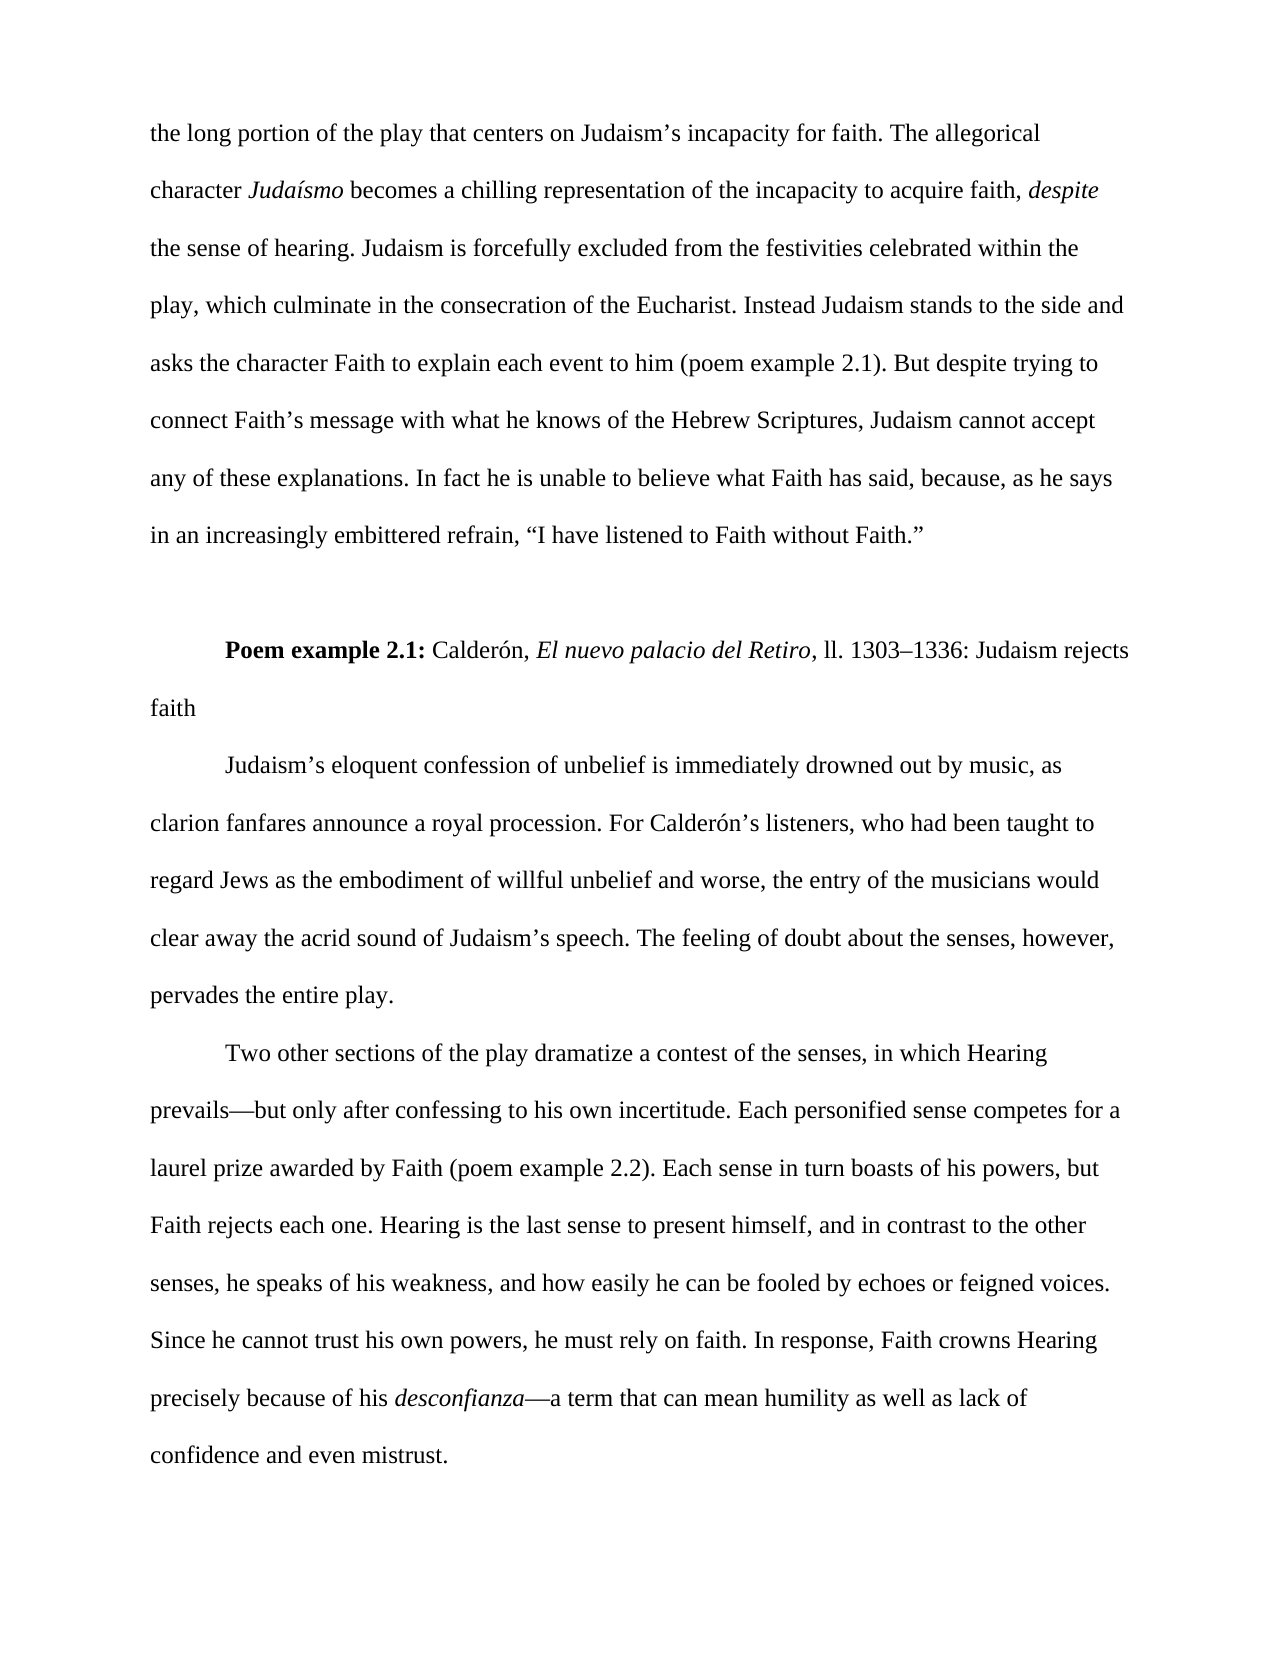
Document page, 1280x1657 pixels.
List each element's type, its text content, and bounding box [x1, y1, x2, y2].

text the long portion of the play that centers on Judaism’s incapacity for faith. The allegorical character Judaísmo becomes a chilling representation of the incapacity to acquire faith, despite the sense of hearing. Judaism is forcefully excluded from the festivities celebrated within the play, which culminate in the consecration of the Eucharist. Instead Judaism stands to the side and asks the character Faith to explain each event to him (poem example 2.1). But despite trying to connect Faith’s message with what he knows of the Hebrew Scriptures, Judaism cannot accept any of these explanations. In fact he is unable to believe what Faith has said, because, as he says in an increasingly embittered refrain, “I have listened to Faith without Faith.” [150, 118, 1130, 549]
text Judaism’s eloquent confession of unbelief is immediately drowned out by music, as clarion fanfares announce a royal procession. For Calderón’s listeners, who had been taught to regard Jews as the embodiment of willful unbelief and worse, the entry of the musicians would clear away the acrid sound of Judaism’s speech. The feeling of doubt about the senses, however, pervades the entire play. [150, 751, 1130, 1009]
text Poem example 2.1: Calderón, El nuevo palacio del Retiro, ll. 1303–1336: Judaism rejects faith [150, 636, 1130, 722]
text Two other sections of the play dramatize a contest of the senses, in which Hearing prevails—but only after confessing to his own incertitude. Each personified sense competes for a laurel prize awarded by Faith (poem example 2.2). Each sense in turn boasts of his powers, but Faith rejects each one. Hearing is the last sense to present himself, and in contrast to the other senses, he speaks of his weakness, and how easily he can be fooled by echoes or feigned voices. Since he cannot trust his own powers, he must rely on faith. In response, Faith crowns Hearing precisely because of his desconfianza—a term that can mean humility as well as lack of confidence and even mistrust. [150, 1038, 1130, 1469]
